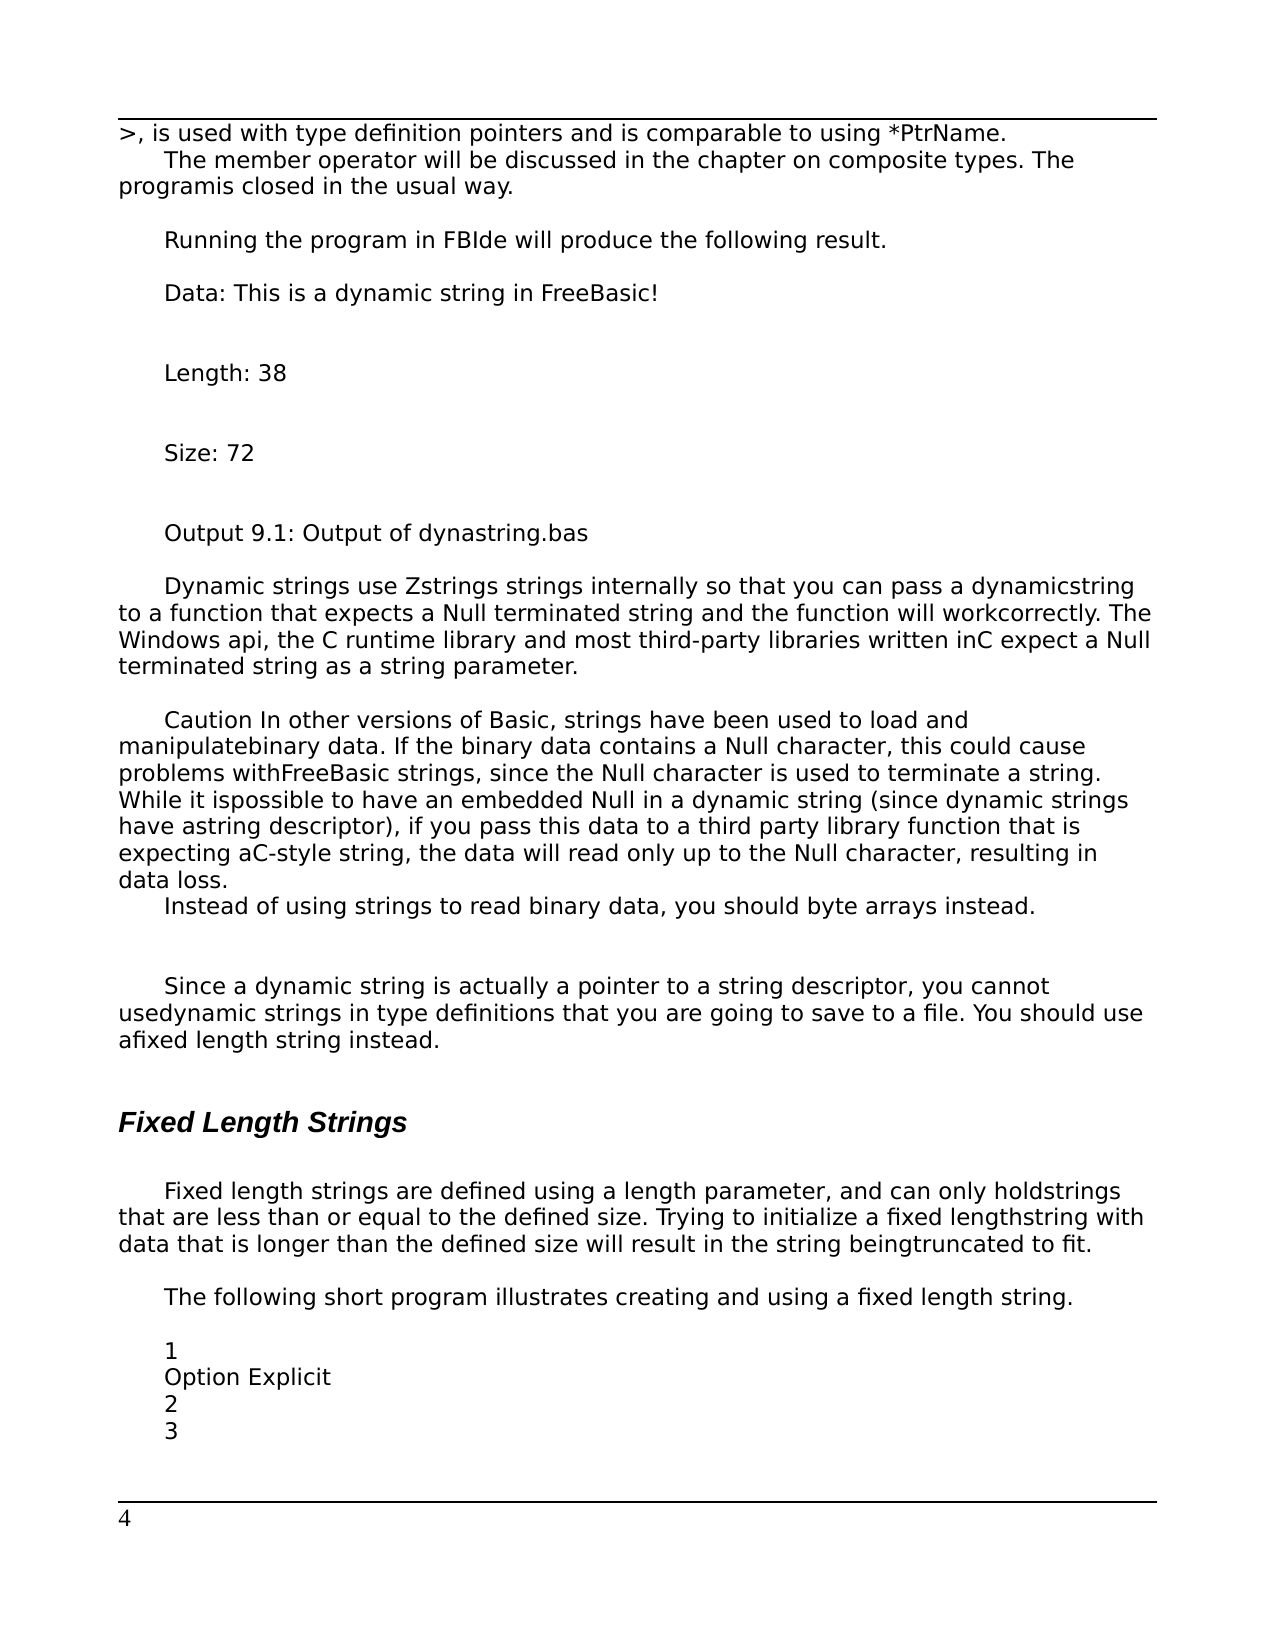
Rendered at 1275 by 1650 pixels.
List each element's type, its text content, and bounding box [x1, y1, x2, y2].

text Length: 38 [118, 360, 1157, 387]
text The following short program illustrates creating and using a fixed length string. [118, 1284, 1157, 1311]
text Caution In other versions of Basic, strings have been used to load and manipulatebinary data. If the binary data contains a Null character, this could cause problems withFreeBasic strings, since the Null character is used to terminate a string. While it ispossible to have an embedded Null in a dynamic string (since dynamic strings have astring descriptor), if you pass this data to a third party library function that is expecting aC-style string, the data will read only up to the Null character, resulting in data loss. [118, 707, 1157, 893]
text Option Explicit [118, 1364, 1157, 1391]
text The member operator will be discussed in the chapter on composite types. The programis closed in the usual way. [118, 147, 1157, 200]
text Running the program in FBIde will produce the following result. [118, 227, 1157, 253]
text 1 [118, 1338, 1157, 1364]
subtitle Fixed Length Strings [118, 1105, 1157, 1139]
text Output 9.1: Output of dynastring.bas [118, 520, 1157, 547]
text ->, is used with type definition pointers and is comparable to using *PtrName. [118, 120, 1157, 147]
text Instead of using strings to read binary data, you should byte arrays instead. [118, 893, 1157, 920]
text Since a dynamic string is actually a pointer to a string descriptor, you cannot usedynamic strings in type definitions that you are going to save to a file. You should use afixed length string instead. [118, 973, 1157, 1053]
text Data: This is a dynamic string in FreeBasic! [118, 280, 1157, 307]
text Dynamic strings use Zstrings strings internally so that you can pass a dynamicstring to a function that expects a Null terminated string and the function will workcorrectly. The Windows api, the C runtime library and most third-party libraries written inC expect a Null terminated string as a string parameter. [118, 573, 1157, 680]
text Size: 72 [118, 440, 1157, 467]
text Fixed length strings are defined using a length parameter, and can only holdstrings that are less than or equal to the defined size. Trying to initialize a fixed lengthstring with data that is longer than the defined size will result in the string beingtruncated to fit. [118, 1178, 1157, 1258]
text 3 [118, 1418, 1157, 1444]
text 2 [118, 1391, 1157, 1418]
